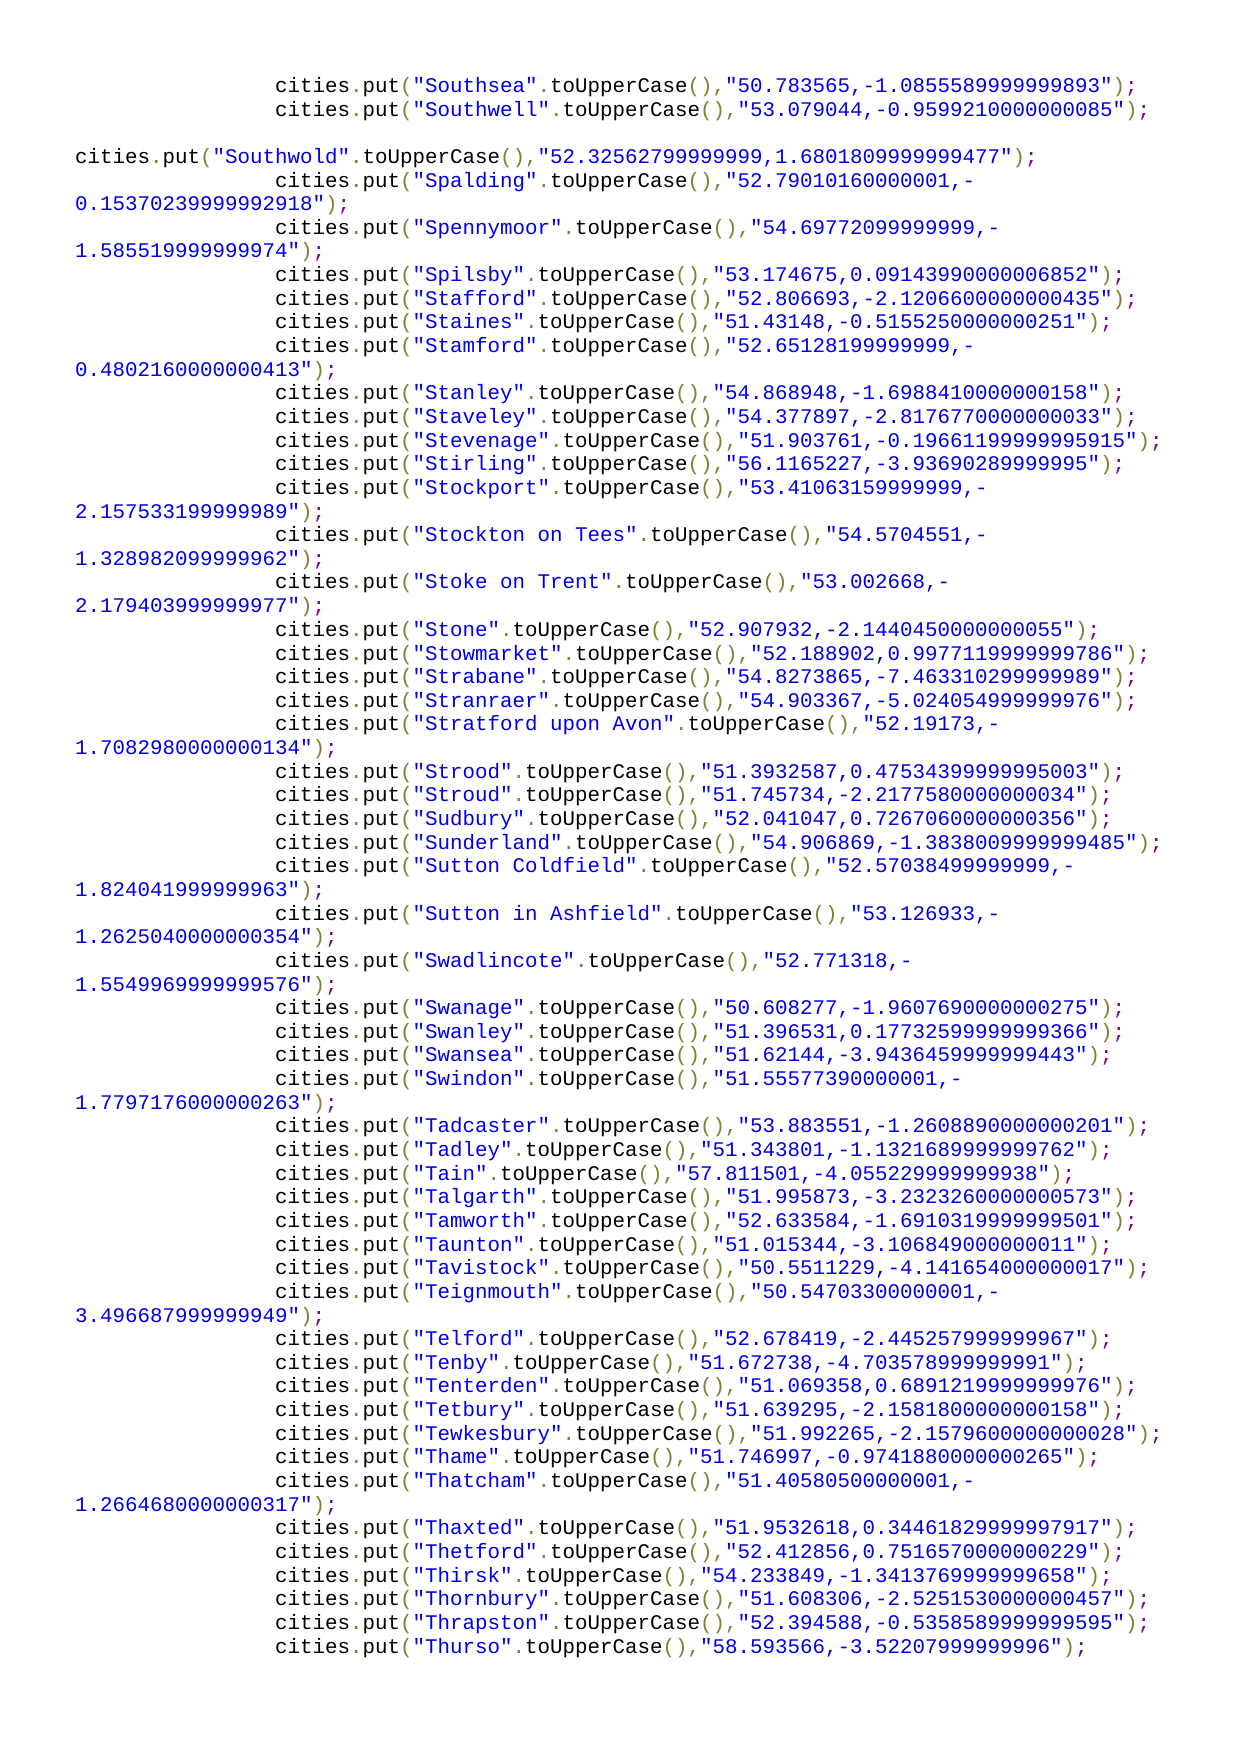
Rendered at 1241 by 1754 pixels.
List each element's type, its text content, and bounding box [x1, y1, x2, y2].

text cities.put("Thornbury".toUpperCase(),"51.608306,-2.5251530000000457"); [75, 1588, 1165, 1612]
text cities.put("Thetford".toUpperCase(),"52.412856,0.7516570000000229"); [75, 1541, 1165, 1565]
text cities.put("Stratford upon Avon".toUpperCase(),"52.19173,-1.7082980000000134"); [75, 713, 1165, 761]
text cities.put("Strood".toUpperCase(),"51.3932587,0.47534399999995003"); [75, 761, 1165, 784]
text cities.put("Stevenage".toUpperCase(),"51.903761,-0.19661199999995915"); [75, 430, 1165, 453]
text cities.put("Sunderland".toUpperCase(),"54.906869,-1.3838009999999485"); [75, 832, 1165, 855]
text cities.put("Spennymoor".toUpperCase(),"54.69772099999999,-1.585519999999974"); [75, 217, 1165, 264]
text cities.put("Stoke on Trent".toUpperCase(),"53.002668,-2.179403999999977"); [75, 572, 1165, 619]
text cities.put("Swanage".toUpperCase(),"50.608277,-1.9607690000000275"); [75, 997, 1165, 1021]
text cities.put("Swanley".toUpperCase(),"51.396531,0.17732599999999366"); [75, 1021, 1165, 1044]
text cities.put("Spilsby".toUpperCase(),"53.174675,0.09143990000006852"); [75, 264, 1165, 288]
text cities.put("Thatcham".toUpperCase(),"51.40580500000001,-1.2664680000000317"); [75, 1470, 1165, 1517]
text cities.put("Sutton Coldfield".toUpperCase(),"52.57038499999999,-1.824041999999963"); [75, 855, 1165, 903]
text cities.put("Stone".toUpperCase(),"52.907932,-2.1440450000000055"); [75, 619, 1165, 642]
text cities.put("Stockport".toUpperCase(),"53.41063159999999,-2.157533199999989"); [75, 477, 1165, 524]
text cities.put("Talgarth".toUpperCase(),"51.995873,-3.2323260000000573"); [75, 1186, 1165, 1210]
text cities.put("Thaxted".toUpperCase(),"51.9532618,0.34461829999997917"); [75, 1517, 1165, 1541]
text cities.put("Stranraer".toUpperCase(),"54.903367,-5.024054999999976"); [75, 690, 1165, 713]
text cities.put("Thirsk".toUpperCase(),"54.233849,-1.3413769999999658"); [75, 1565, 1165, 1588]
text cities.put("Tavistock".toUpperCase(),"50.5511229,-4.141654000000017"); [75, 1257, 1165, 1281]
text cities.put("Teignmouth".toUpperCase(),"50.54703300000001,-3.496687999999949"); [75, 1281, 1165, 1328]
text cities.put("Tain".toUpperCase(),"57.811501,-4.055229999999938"); [75, 1163, 1165, 1186]
text cities.put("Telford".toUpperCase(),"52.678419,-2.445257999999967"); [75, 1328, 1165, 1352]
text cities.put("Spalding".toUpperCase(),"52.79010160000001,-0.15370239999992918"); [75, 169, 1165, 217]
text cities.put("Sutton in Ashfield".toUpperCase(),"53.126933,-1.2625040000000354"); [75, 903, 1165, 950]
text cities.put("Tadcaster".toUpperCase(),"53.883551,-1.2608890000000201"); [75, 1115, 1165, 1139]
text cities.put("Stirling".toUpperCase(),"56.1165227,-3.93690289999995"); [75, 453, 1165, 477]
text cities.put("Tetbury".toUpperCase(),"51.639295,-2.1581800000000158"); [75, 1399, 1165, 1423]
text cities.put("Swansea".toUpperCase(),"51.62144,-3.9436459999999443"); [75, 1044, 1165, 1068]
text cities.put("Thurso".toUpperCase(),"58.593566,-3.52207999999996"); [75, 1636, 1165, 1659]
text cities.put("Swindon".toUpperCase(),"51.55577390000001,-1.7797176000000263"); [75, 1068, 1165, 1115]
text cities.put("Staines".toUpperCase(),"51.43148,-0.5155250000000251"); [75, 311, 1165, 335]
text cities.put("Swadlincote".toUpperCase(),"52.771318,-1.5549969999999576"); [75, 950, 1165, 997]
text cities.put("Tenterden".toUpperCase(),"51.069358,0.6891219999999976"); [75, 1376, 1165, 1399]
text cities.put("Southsea".toUpperCase(),"50.783565,-1.0855589999999893"); [75, 75, 1165, 99]
text cities.put("Stroud".toUpperCase(),"51.745734,-2.2177580000000034"); [75, 784, 1165, 808]
text cities.put("Staveley".toUpperCase(),"54.377897,-2.8176770000000033"); [75, 406, 1165, 430]
text cities.put("Southwold".toUpperCase(),"52.32562799999999,1.6801809999999477"); [75, 122, 1165, 169]
text cities.put("Stowmarket".toUpperCase(),"52.188902,0.9977119999999786"); [75, 642, 1165, 666]
text cities.put("Sudbury".toUpperCase(),"52.041047,0.7267060000000356"); [75, 808, 1165, 832]
text cities.put("Stanley".toUpperCase(),"54.868948,-1.6988410000000158"); [75, 382, 1165, 406]
text cities.put("Taunton".toUpperCase(),"51.015344,-3.106849000000011"); [75, 1234, 1165, 1257]
text cities.put("Tamworth".toUpperCase(),"52.633584,-1.6910319999999501"); [75, 1210, 1165, 1234]
text cities.put("Tadley".toUpperCase(),"51.343801,-1.1321689999999762"); [75, 1139, 1165, 1163]
text cities.put("Thame".toUpperCase(),"51.746997,-0.9741880000000265"); [75, 1446, 1165, 1470]
text cities.put("Strabane".toUpperCase(),"54.8273865,-7.463310299999989"); [75, 666, 1165, 690]
text cities.put("Tenby".toUpperCase(),"51.672738,-4.703578999999991"); [75, 1352, 1165, 1376]
text cities.put("Stamford".toUpperCase(),"52.65128199999999,-0.4802160000000413"); [75, 335, 1165, 382]
text cities.put("Stafford".toUpperCase(),"52.806693,-2.1206600000000435"); [75, 288, 1165, 311]
text cities.put("Stockton on Tees".toUpperCase(),"54.5704551,-1.328982099999962"); [75, 524, 1165, 572]
text cities.put("Tewkesbury".toUpperCase(),"51.992265,-2.1579600000000028"); [75, 1423, 1165, 1446]
text cities.put("Southwell".toUpperCase(),"53.079044,-0.9599210000000085"); [75, 99, 1165, 122]
text cities.put("Thrapston".toUpperCase(),"52.394588,-0.5358589999999595"); [75, 1612, 1165, 1636]
